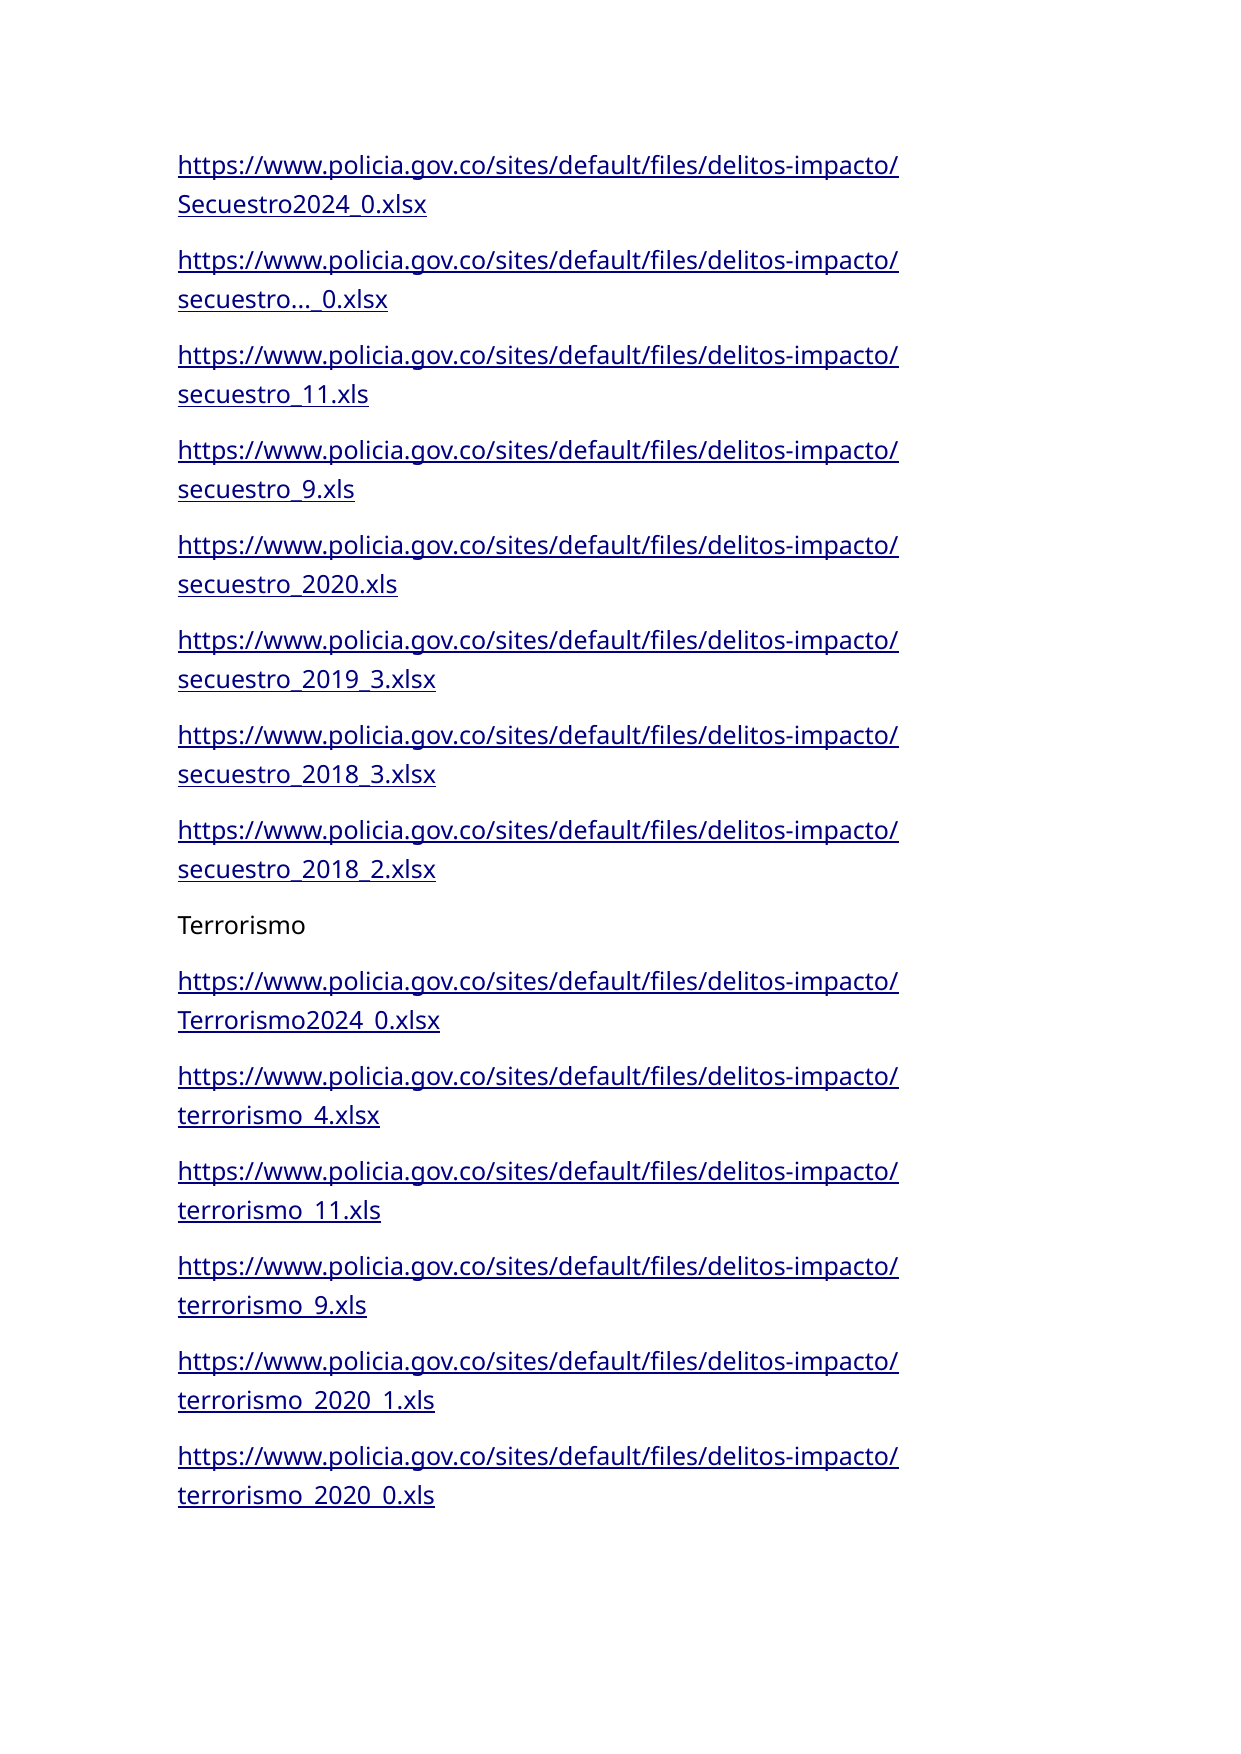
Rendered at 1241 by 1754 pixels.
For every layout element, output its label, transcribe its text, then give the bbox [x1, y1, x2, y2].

text Terrorismo [177, 908, 1063, 942]
text https://www.policia.gov.co/sites/default/files/delitos-impacto/secuestro_9.xls [177, 433, 1063, 506]
text https://www.policia.gov.co/sites/default/files/delitos-impacto/secuestro..._0.xlsx [177, 243, 1063, 316]
text https://www.policia.gov.co/sites/default/files/delitos-impacto/terrorismo_2020_0.xls [177, 1438, 1063, 1512]
text https://www.policia.gov.co/sites/default/files/delitos-impacto/terrorismo_2020_1.xls [177, 1343, 1063, 1417]
text https://www.policia.gov.co/sites/default/files/delitos-impacto/Terrorismo2024_0.xlsx [177, 963, 1063, 1037]
text https://www.policia.gov.co/sites/default/files/delitos-impacto/secuestro_2020.xls [177, 528, 1063, 601]
text https://www.policia.gov.co/sites/default/files/delitos-impacto/secuestro_2018_2.xlsx [177, 813, 1063, 886]
text https://www.policia.gov.co/sites/default/files/delitos-impacto/secuestro_2019_3.xlsx [177, 623, 1063, 696]
text https://www.policia.gov.co/sites/default/files/delitos-impacto/terrorismo_11.xls [177, 1153, 1063, 1227]
text https://www.policia.gov.co/sites/default/files/delitos-impacto/secuestro_2018_3.xlsx [177, 718, 1063, 791]
text https://www.policia.gov.co/sites/default/files/delitos-impacto/secuestro_11.xls [177, 338, 1063, 411]
text https://www.policia.gov.co/sites/default/files/delitos-impacto/terrorismo_9.xls [177, 1248, 1063, 1322]
text https://www.policia.gov.co/sites/default/files/delitos-impacto/Secuestro2024_0.xlsx [177, 148, 1063, 221]
text https://www.policia.gov.co/sites/default/files/delitos-impacto/terrorismo_4.xlsx [177, 1058, 1063, 1132]
